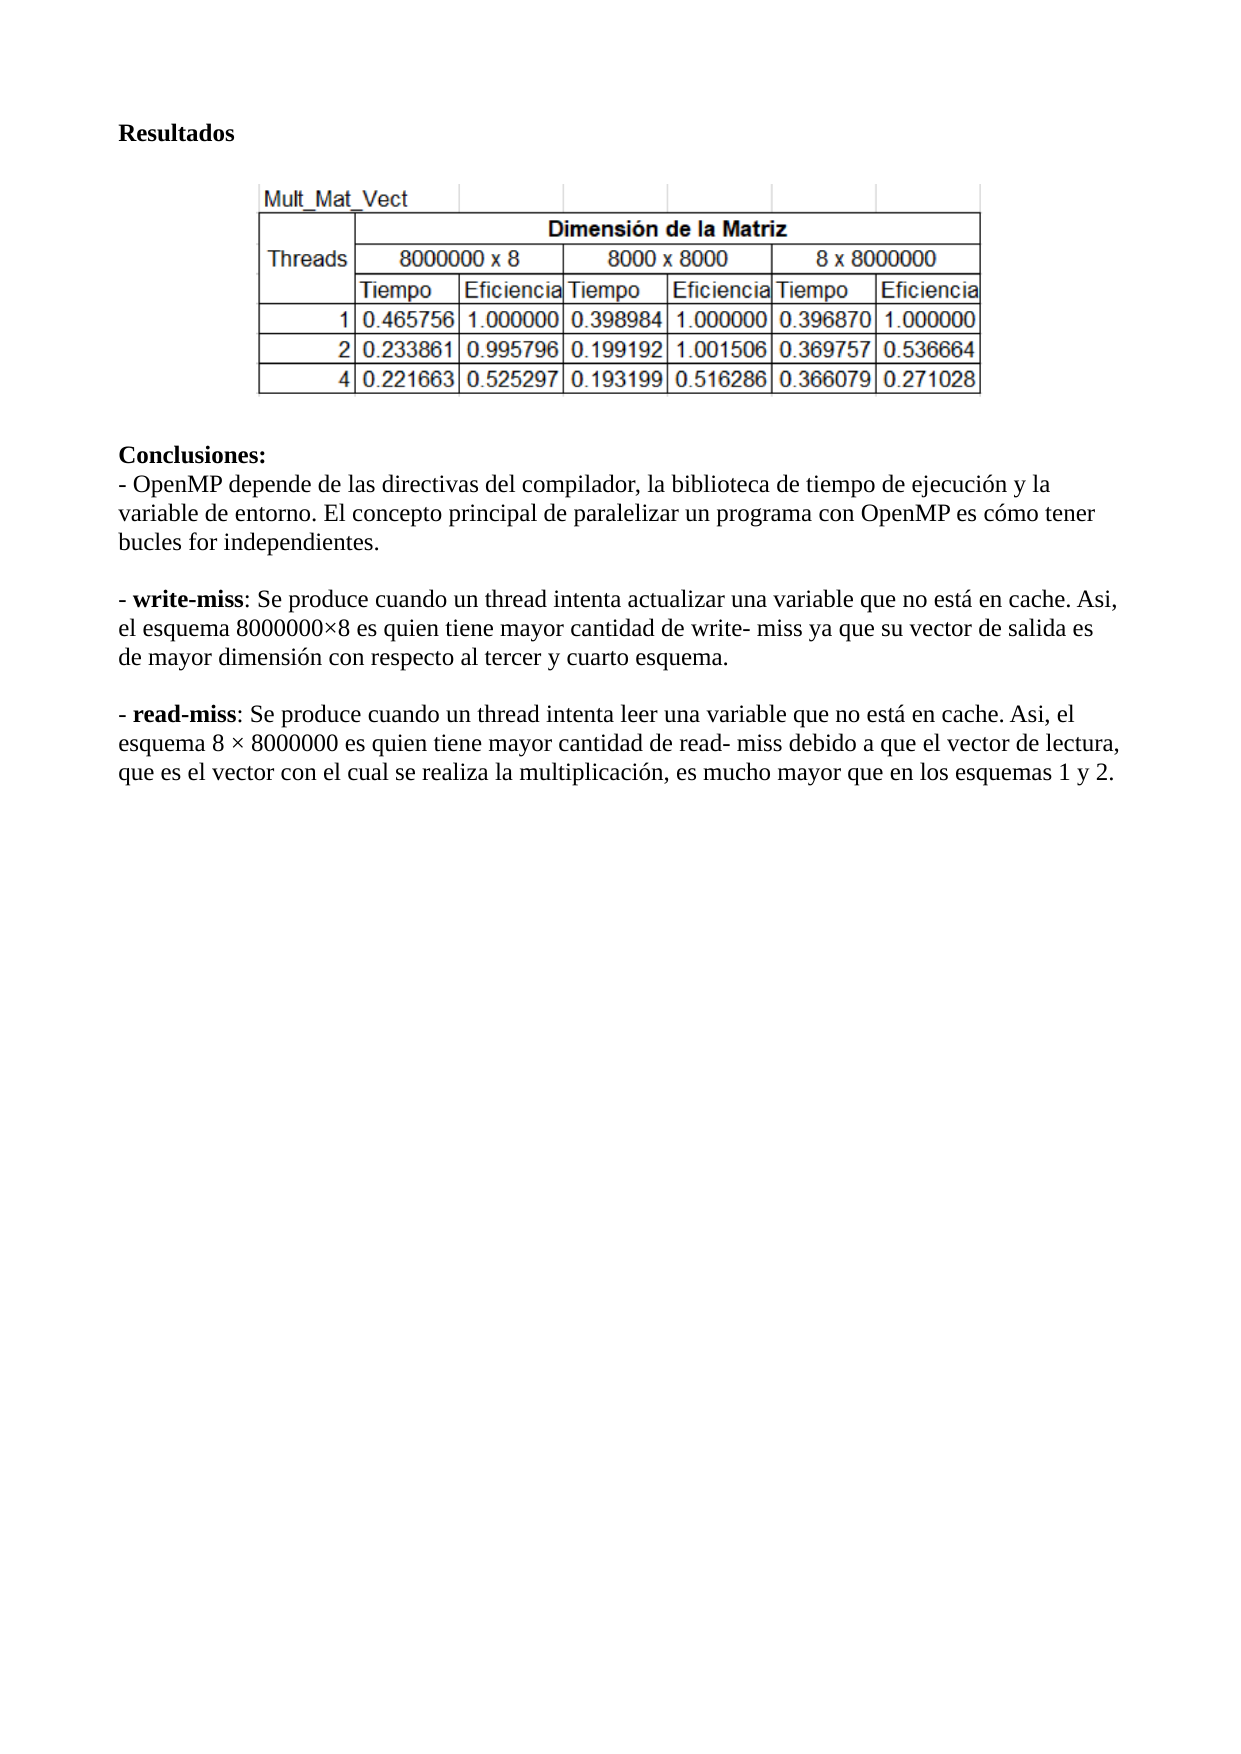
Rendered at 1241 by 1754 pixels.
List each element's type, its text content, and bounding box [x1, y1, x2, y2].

text - OpenMP depende de las directivas del compilador, la biblioteca de tiempo de ejecución y la variable de entorno. El concepto principal de paralelizar un programa con OpenMP es cómo tener bucles for independientes. [118, 469, 1122, 556]
text - write-miss: Se produce cuando un thread intenta actualizar una variable que no está en cache. Asi, el esquema 8000000×8 es quien tiene mayor cantidad de write- miss ya que su vector de salida es de mayor dimensión con respecto al tercer y cuarto esquema. [118, 584, 1122, 671]
text Resultados [118, 118, 1122, 147]
text - read-miss: Se produce cuando un thread intenta leer una variable que no está en cache. Asi, el esquema 8 × 8000000 es quien tiene mayor cantidad de read- miss debido a que el vector de lectura, que es el vector con el cual se realiza la multiplicación, es mucho mayor que en los esquemas 1 y 2. [118, 699, 1122, 786]
picture [236, 175, 1005, 412]
text Conclusiones: [118, 441, 1122, 469]
